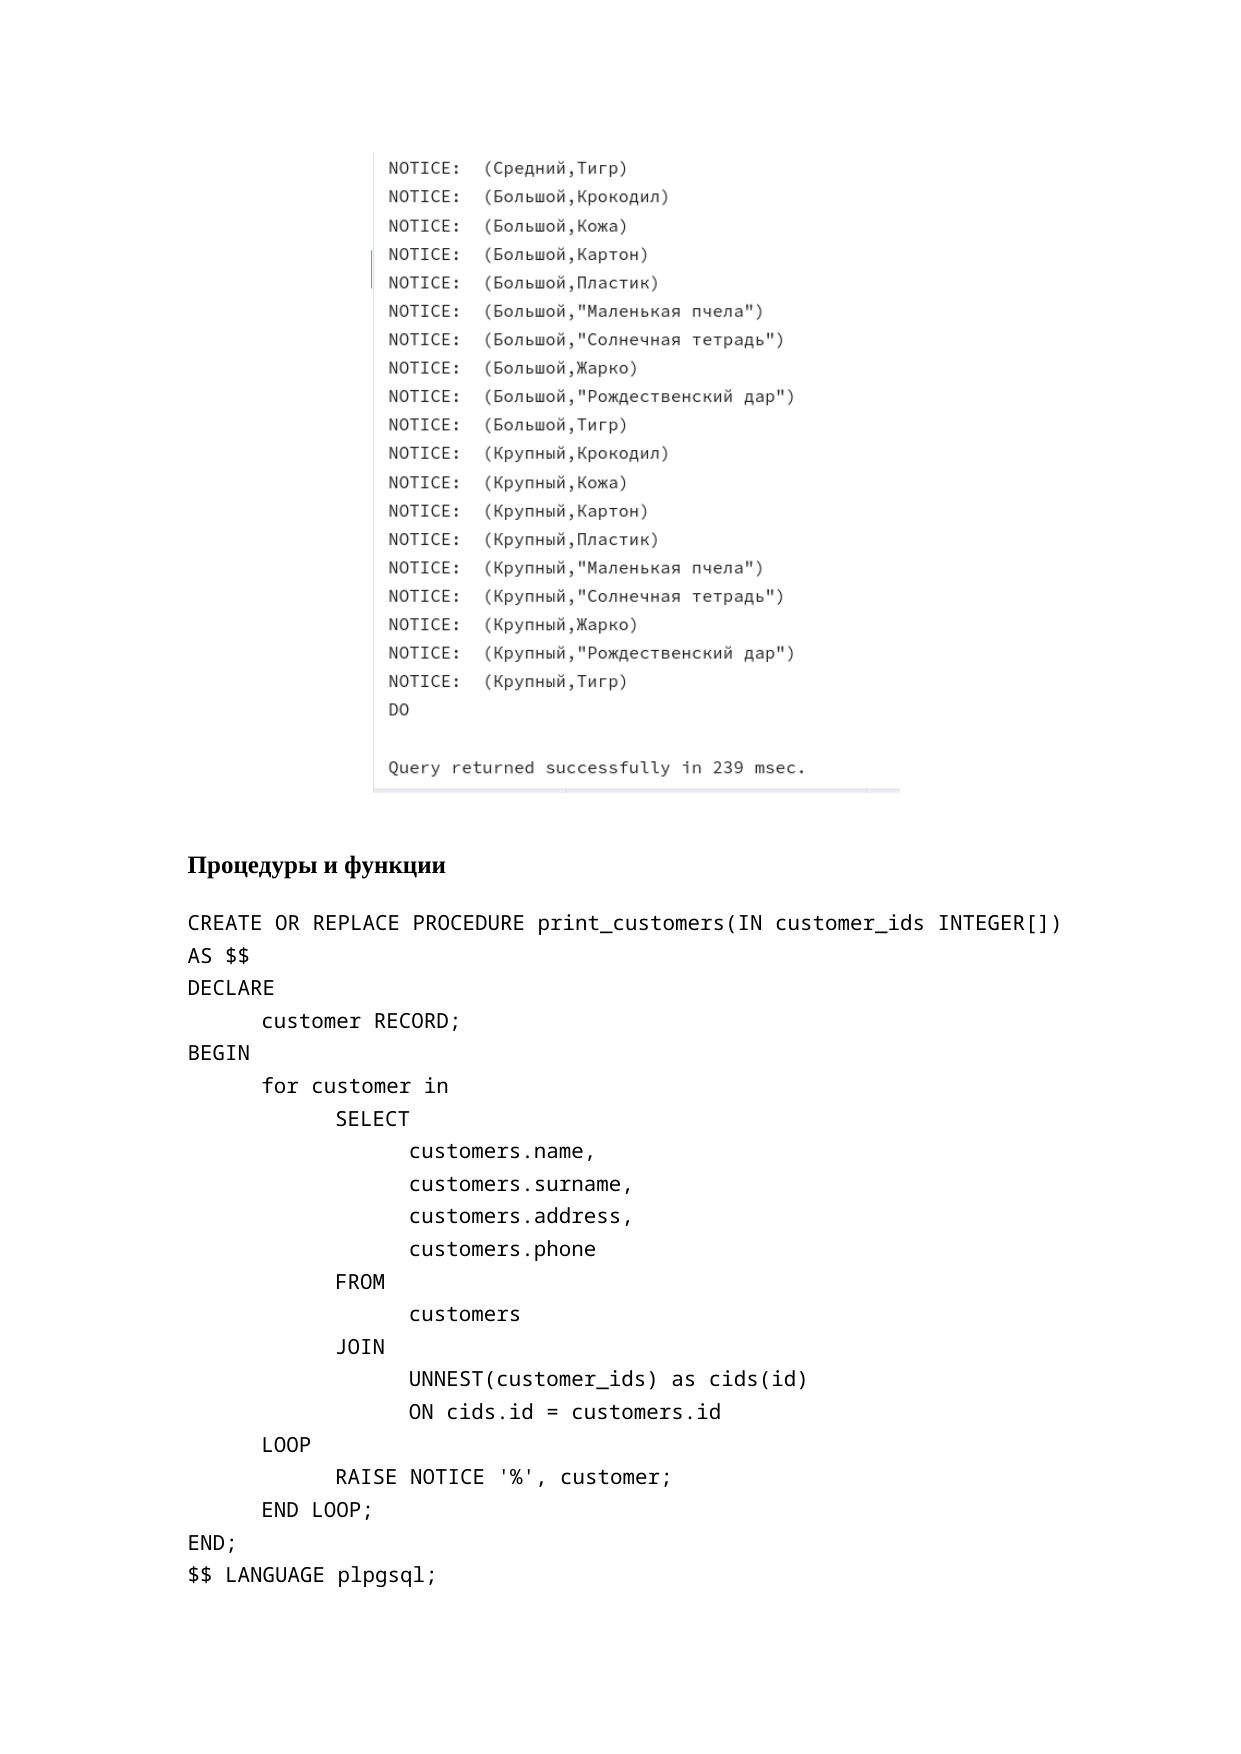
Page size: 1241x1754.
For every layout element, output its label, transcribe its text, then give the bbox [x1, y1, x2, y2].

text SELECT [187, 1104, 1090, 1132]
text END LOOP; [187, 1495, 1090, 1523]
text JOIN [187, 1332, 1090, 1360]
text DECLARE [187, 973, 1090, 1002]
text UNNEST(customer_ids) as cids(id) [187, 1364, 1090, 1393]
text END; [187, 1528, 1090, 1556]
text FROM [187, 1267, 1090, 1295]
text customers.surname, [187, 1169, 1090, 1197]
text BEGIN [187, 1038, 1090, 1067]
text customer RECORD; [187, 1006, 1090, 1034]
text customers [187, 1299, 1090, 1328]
text ON cids.id = customers.id [187, 1397, 1090, 1426]
text customers.address, [187, 1202, 1090, 1230]
text for customer in [187, 1071, 1090, 1099]
text $$ LANGUAGE plpgsql; [187, 1560, 1090, 1589]
text customers.phone [187, 1234, 1090, 1263]
text CREATE OR REPLACE PROCEDURE print_customers(IN customer_ids INTEGER[]) AS $$ [187, 908, 1090, 969]
text customers.name, [187, 1136, 1090, 1165]
text RAISE NOTICE '%', customer; [187, 1462, 1090, 1491]
text Процедуры и функции [187, 850, 1090, 879]
text LOOP [187, 1430, 1090, 1458]
picture [371, 152, 900, 793]
